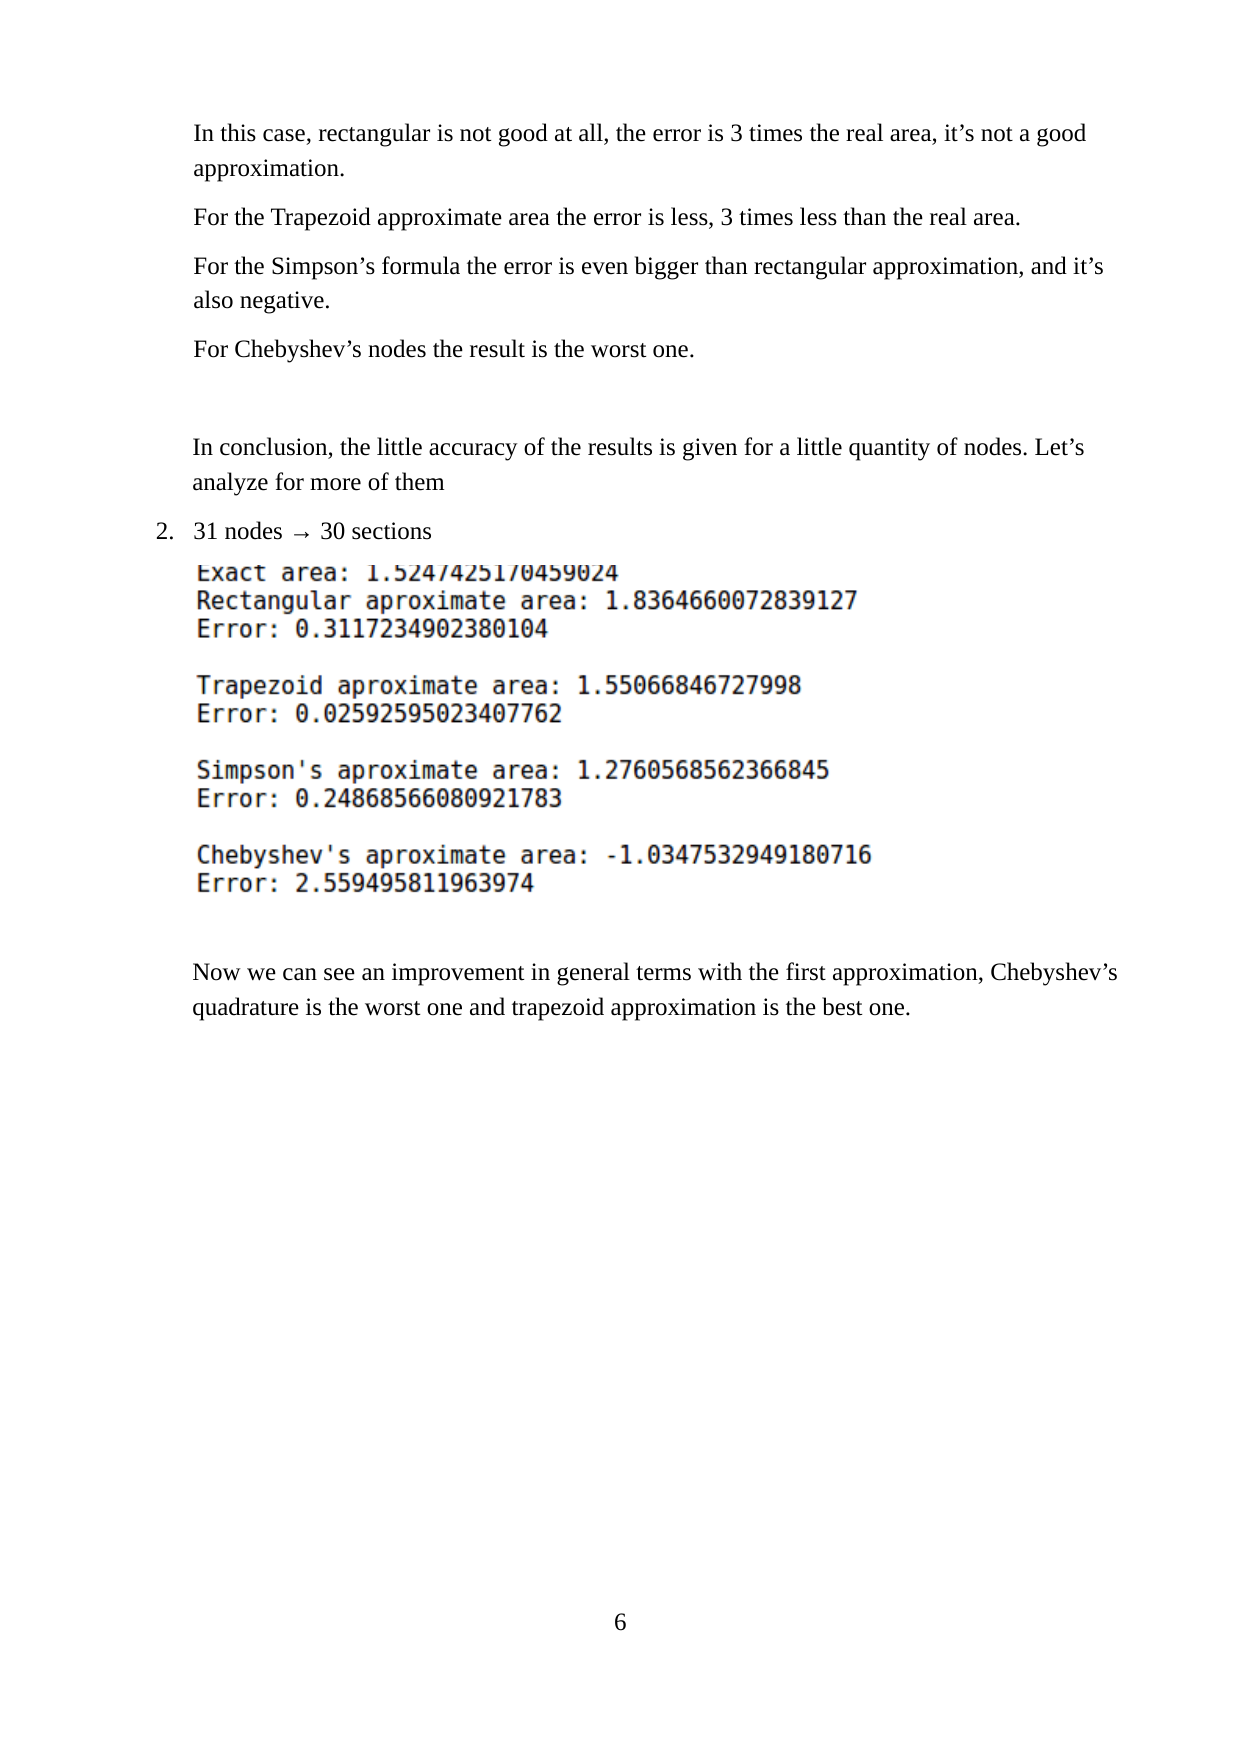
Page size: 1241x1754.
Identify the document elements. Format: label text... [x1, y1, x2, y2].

list For the Trapezoid approximate area the error is less, 3 times less than the real area. [156, 202, 1122, 230]
picture [189, 565, 902, 933]
text Now we can see an improvement in general terms with the first approximation, Chebyshev’s quadrature is the worst one and trapezoid approximation is the best one. [118, 957, 1122, 1021]
list 31 nodes → 30 sections [156, 516, 1122, 545]
list For Chebyshev’s nodes the result is the worst one. [156, 334, 1122, 363]
text In conclusion, the little accuracy of the results is given for a little quantity of nodes. Let’s analyze for more of them [118, 432, 1122, 496]
list In this case, rectangular is not good at all, the error is 3 times the real area, it’s not a good approximation. [156, 118, 1122, 181]
list For the Simpson’s formula the error is even bigger than rectangular approximation, and it’s also negative. [156, 251, 1122, 314]
